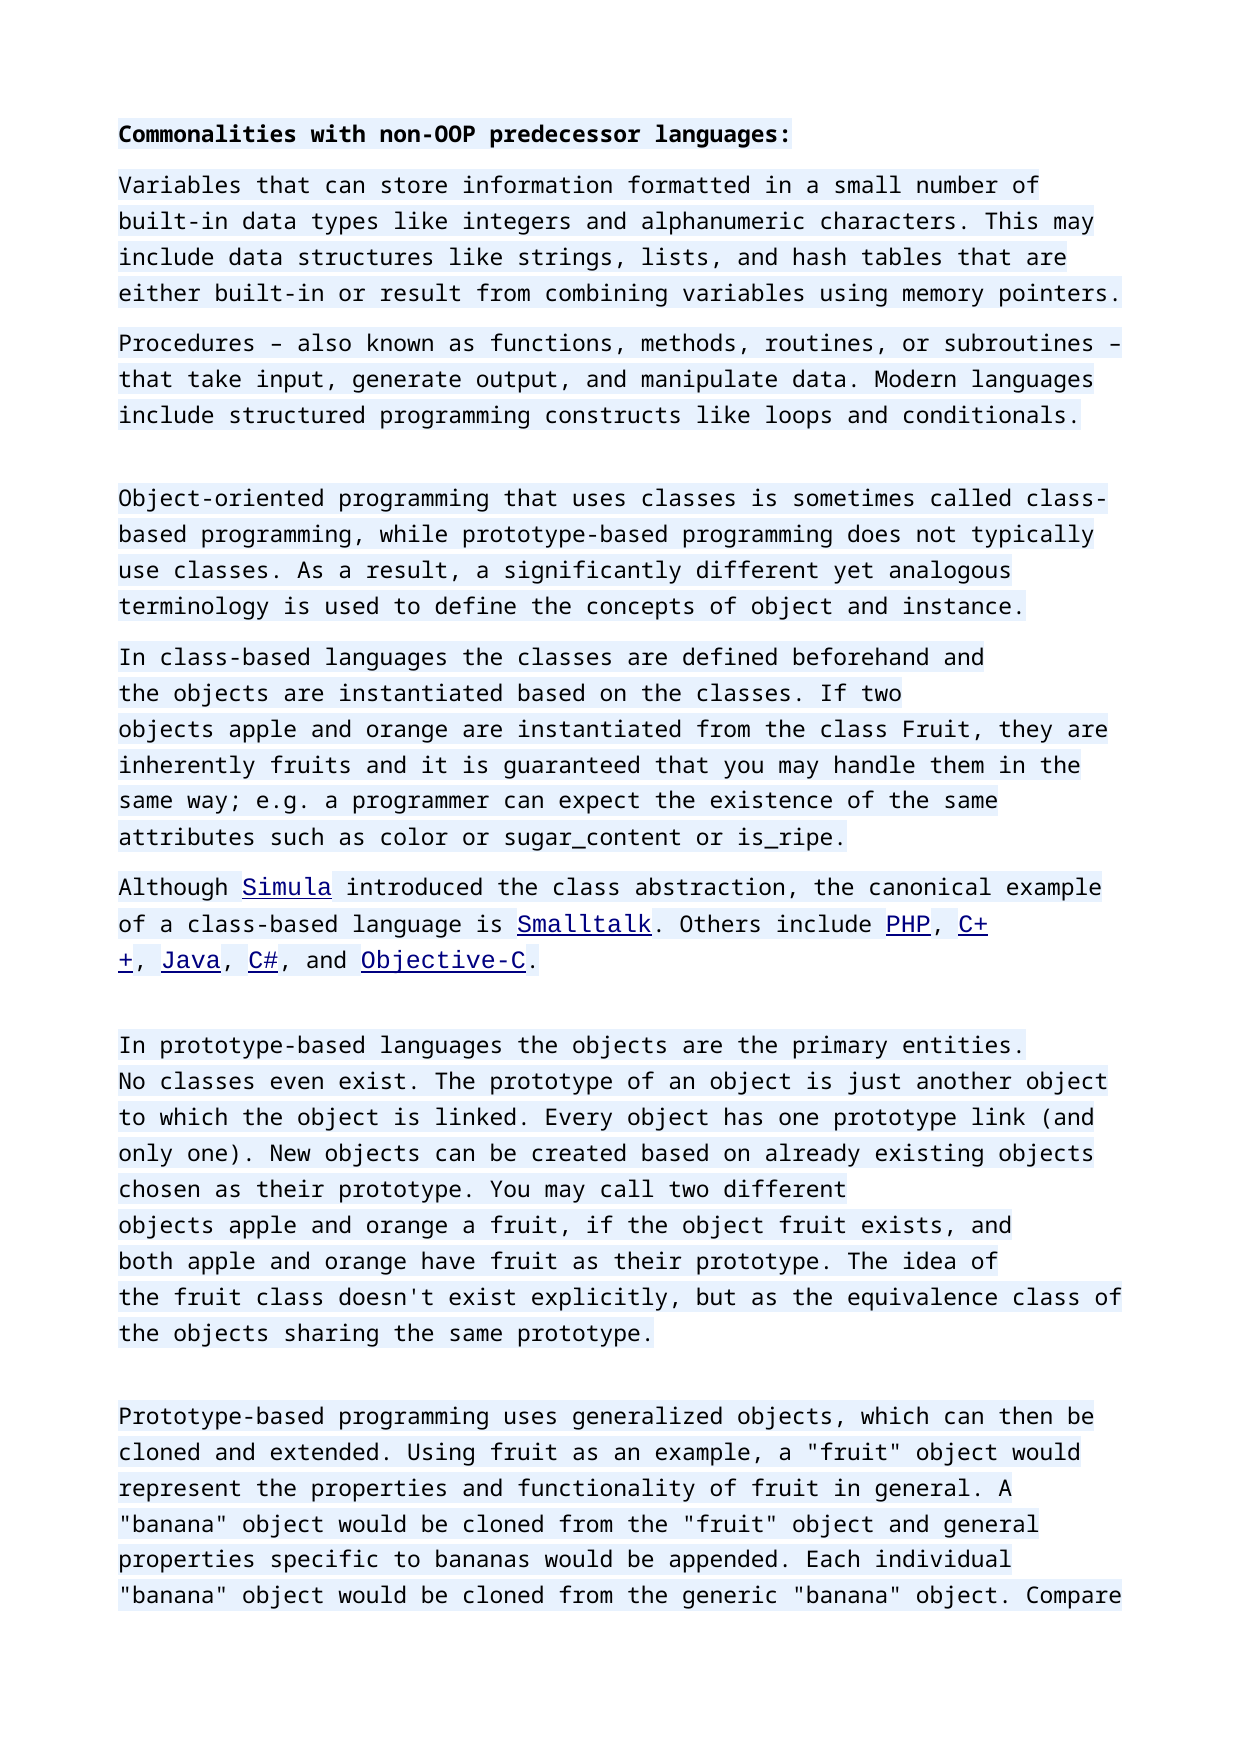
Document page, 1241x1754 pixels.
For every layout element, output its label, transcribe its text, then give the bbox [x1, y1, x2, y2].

text In prototype-based languages the objects are the primary entities. No classes even exist. The prototype of an object is just another object to which the object is linked. Every object has one prototype link (and only one). New objects can be created based on already existing objects chosen as their prototype. You may call two different objects apple and orange a fruit, if the object fruit exists, and both apple and orange have fruit as their prototype. The idea of the fruit class doesn't exist explicitly, but as the equivalence class of the objects sharing the same prototype. [118, 996, 1122, 1381]
text Although Simula introduced the class abstraction, the canonical example of a class-based language is Smalltalk. Others include PHP, C++, Java, C#, and Objective-C. [118, 871, 1122, 976]
list Procedures – also known as functions, methods, routines, or subroutines – that take input, generate output, and manipulate data. Modern languages include structured programming constructs like loops and conditionals. [118, 327, 1122, 430]
text Variables that can store information formatted in a small number of built-in data types like integers and alphanumeric characters. This may include data structures like strings, lists, and hash tables that are either built-in or result from combining variables using memory pointers. [118, 169, 1122, 308]
text Prototype-based programming uses generalized objects, which can then be cloned and extended. Using fruit as an example, a "fruit" object would represent the properties and functionality of fruit in general. A "banana" object would be cloned from the "fruit" object and general properties specific to bananas would be appended. Each individual "banana" object would be cloned from the generic "banana" object. Compare [118, 1400, 1122, 1611]
text Commonalities with non-OOP predecessor languages: [118, 118, 1122, 149]
text In class-based languages the classes are defined beforehand and the objects are instantiated based on the classes. If two objects apple and orange are instantiated from the class Fruit, they are inherently fruits and it is guaranteed that you may handle them in the same way; e.g. a programmer can expect the existence of the same attributes such as color or sugar_content or is_ripe. [118, 641, 1122, 852]
text Object-oriented programming that uses classes is sometimes called class-based programming, while prototype-based programming does not typically use classes. As a result, a significantly different yet analogous terminology is used to define the concepts of object and instance. [118, 482, 1122, 621]
